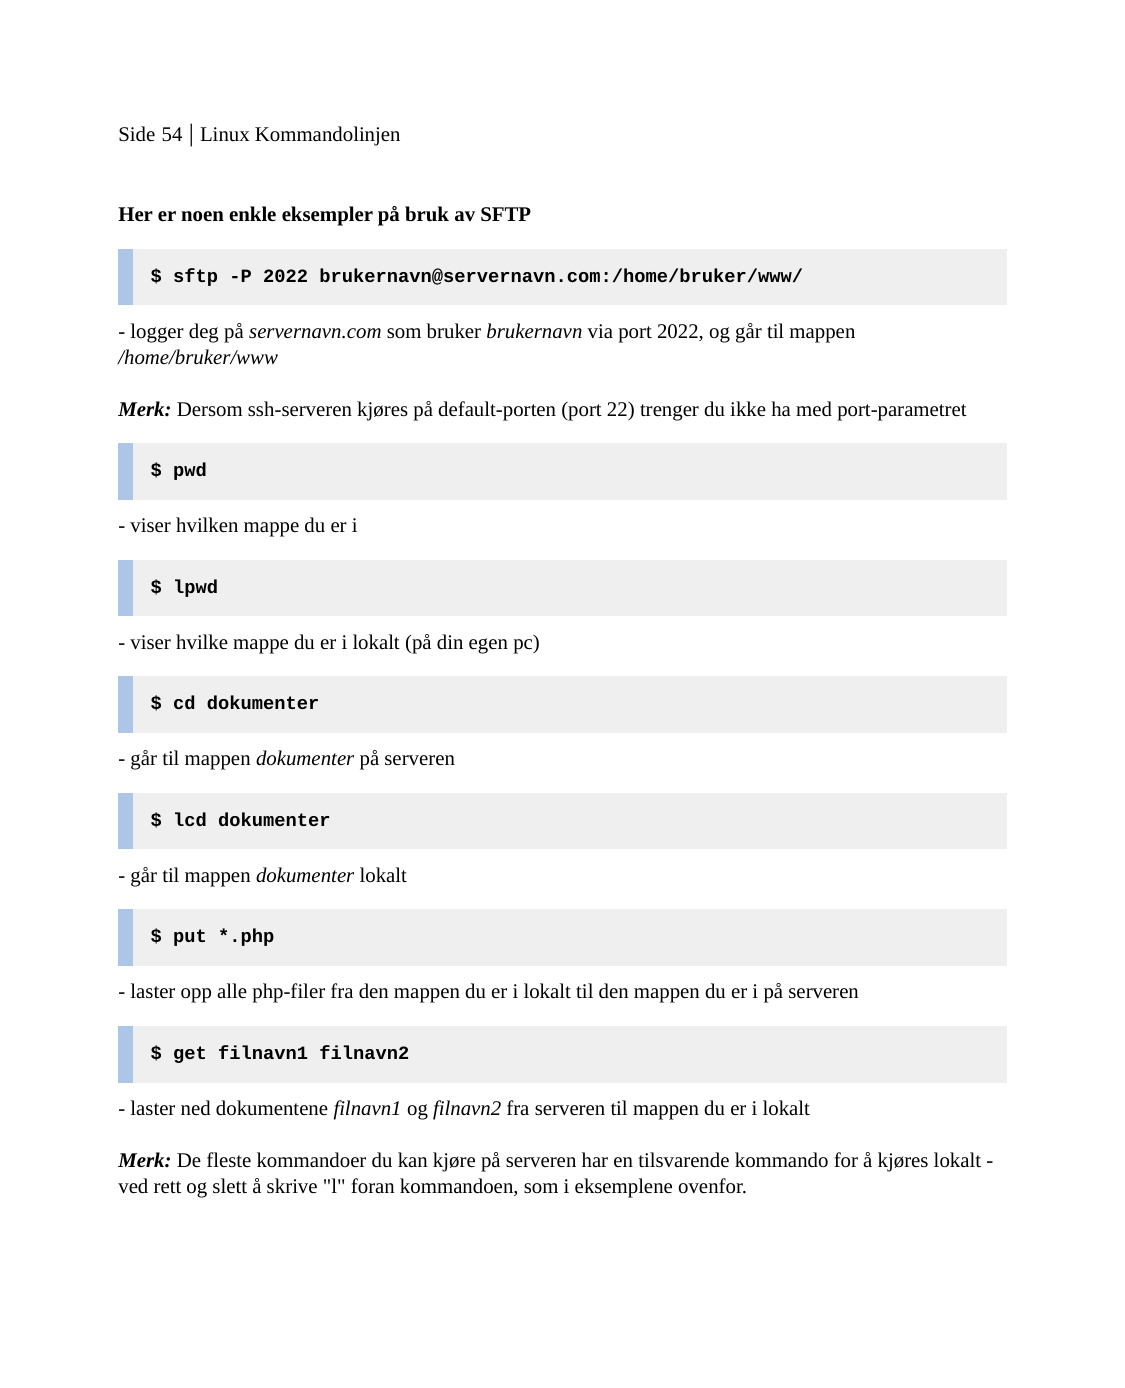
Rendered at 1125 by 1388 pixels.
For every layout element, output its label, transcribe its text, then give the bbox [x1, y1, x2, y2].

text $ pwd [133, 443, 1007, 500]
text Her er noen enkle eksempler på bruk av SFTP [118, 176, 1007, 226]
text $ lpwd [133, 560, 1007, 616]
text - viser hvilke mappe du er i lokalt (på din egen pc) [118, 630, 1007, 654]
text $ cd dokumenter [133, 676, 1007, 733]
text - laster ned dokumentene filnavn1 og filnavn2 fra serveren til mappen du er i lokalt Merk: De fleste kommandoer du kan kjøre på serveren har en tilsvarende kommando for å kjøres lokalt - ved rett og slett å skrive "l" foran kommandoen, som i eksemplene ovenfor. [118, 1096, 1007, 1198]
text $ sftp -P 2022 brukernavn@servernavn.com:/home/bruker/www/ [133, 249, 1007, 305]
text - går til mappen dokumenter lokalt [118, 863, 1007, 887]
text $ get filnavn1 filnavn2 [133, 1026, 1007, 1083]
text - viser hvilken mappe du er i [118, 513, 1007, 537]
text $ lcd dokumenter [133, 793, 1007, 849]
text - laster opp alle php-filer fra den mappen du er i lokalt til den mappen du er i på serveren [118, 979, 1007, 1003]
text - logger deg på servernavn.com som bruker brukernavn via port 2022, og går til mappen /home/bruker/www Merk: Dersom ssh-serveren kjøres på default-porten (port 22) trenger du ikke ha med port-parametret [118, 319, 1007, 421]
text - går til mappen dokumenter på serveren [118, 746, 1007, 770]
text $ put *.php [133, 909, 1007, 966]
